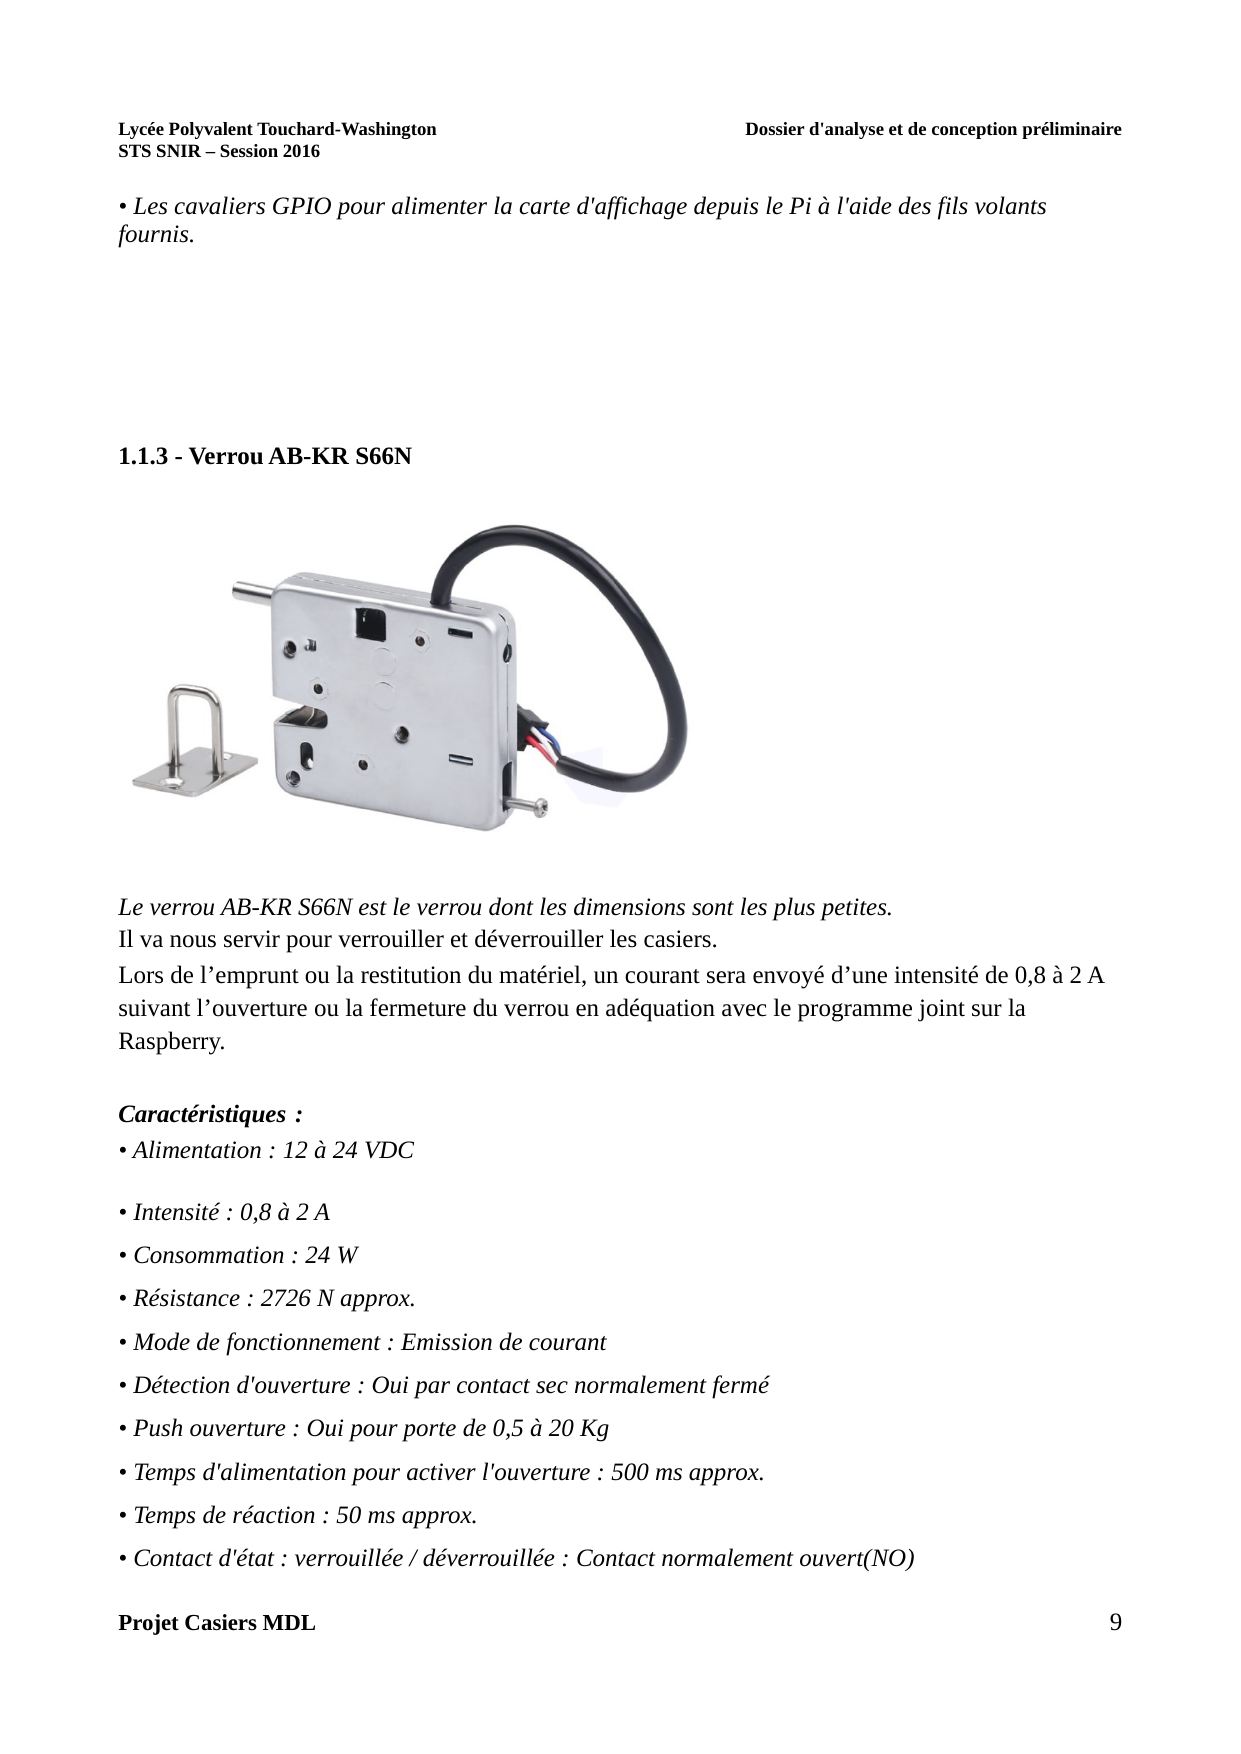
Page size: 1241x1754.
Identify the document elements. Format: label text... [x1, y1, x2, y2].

text • Contact d'état : verrouillée / déverrouillée : Contact normalement ouvert(NO) [118, 1543, 1122, 1572]
text • Alimentation : 12 à 24 VDC [118, 1135, 1122, 1164]
text Caractéristiques : [118, 1099, 1122, 1128]
text • Temps de réaction : 50 ms approx. [118, 1500, 1122, 1529]
picture [118, 482, 705, 874]
text • Temps d'alimentation pour activer l'ouverture : 500 ms approx. [118, 1457, 1122, 1486]
text • Mode de fonctionnement : Emission de courant [118, 1327, 1122, 1356]
text Le verrou AB-KR S66N est le verrou dont les dimensions sont les plus petites. [118, 892, 1122, 921]
text • Push ouverture : Oui pour porte de 0,5 à 20 Kg [118, 1413, 1122, 1442]
text • Intensité : 0,8 à 2 A [118, 1197, 1122, 1226]
text • Résistance : 2726 N approx. [118, 1283, 1122, 1312]
text • Détection d'ouverture : Oui par contact sec normalement fermé [118, 1370, 1122, 1399]
text Il va nous servir pour verrouiller et déverrouiller les casiers. [118, 924, 1122, 953]
text • Les cavaliers GPIO pour alimenter la carte d'affichage depuis le Pi à l'aide des fils volants fournis. [118, 191, 1122, 248]
text Lors de l’emprunt ou la restitution du matériel, un courant sera envoyé d’une intensité de 0,8 à 2 A suivant l’ouverture ou la fermeture du verrou en adéquation avec le programme joint sur la Raspberry. [118, 960, 1122, 1055]
subtitle 1.1.3 - Verrou AB-KR S66N [118, 441, 1122, 470]
text • Consommation : 24 W [118, 1240, 1122, 1269]
